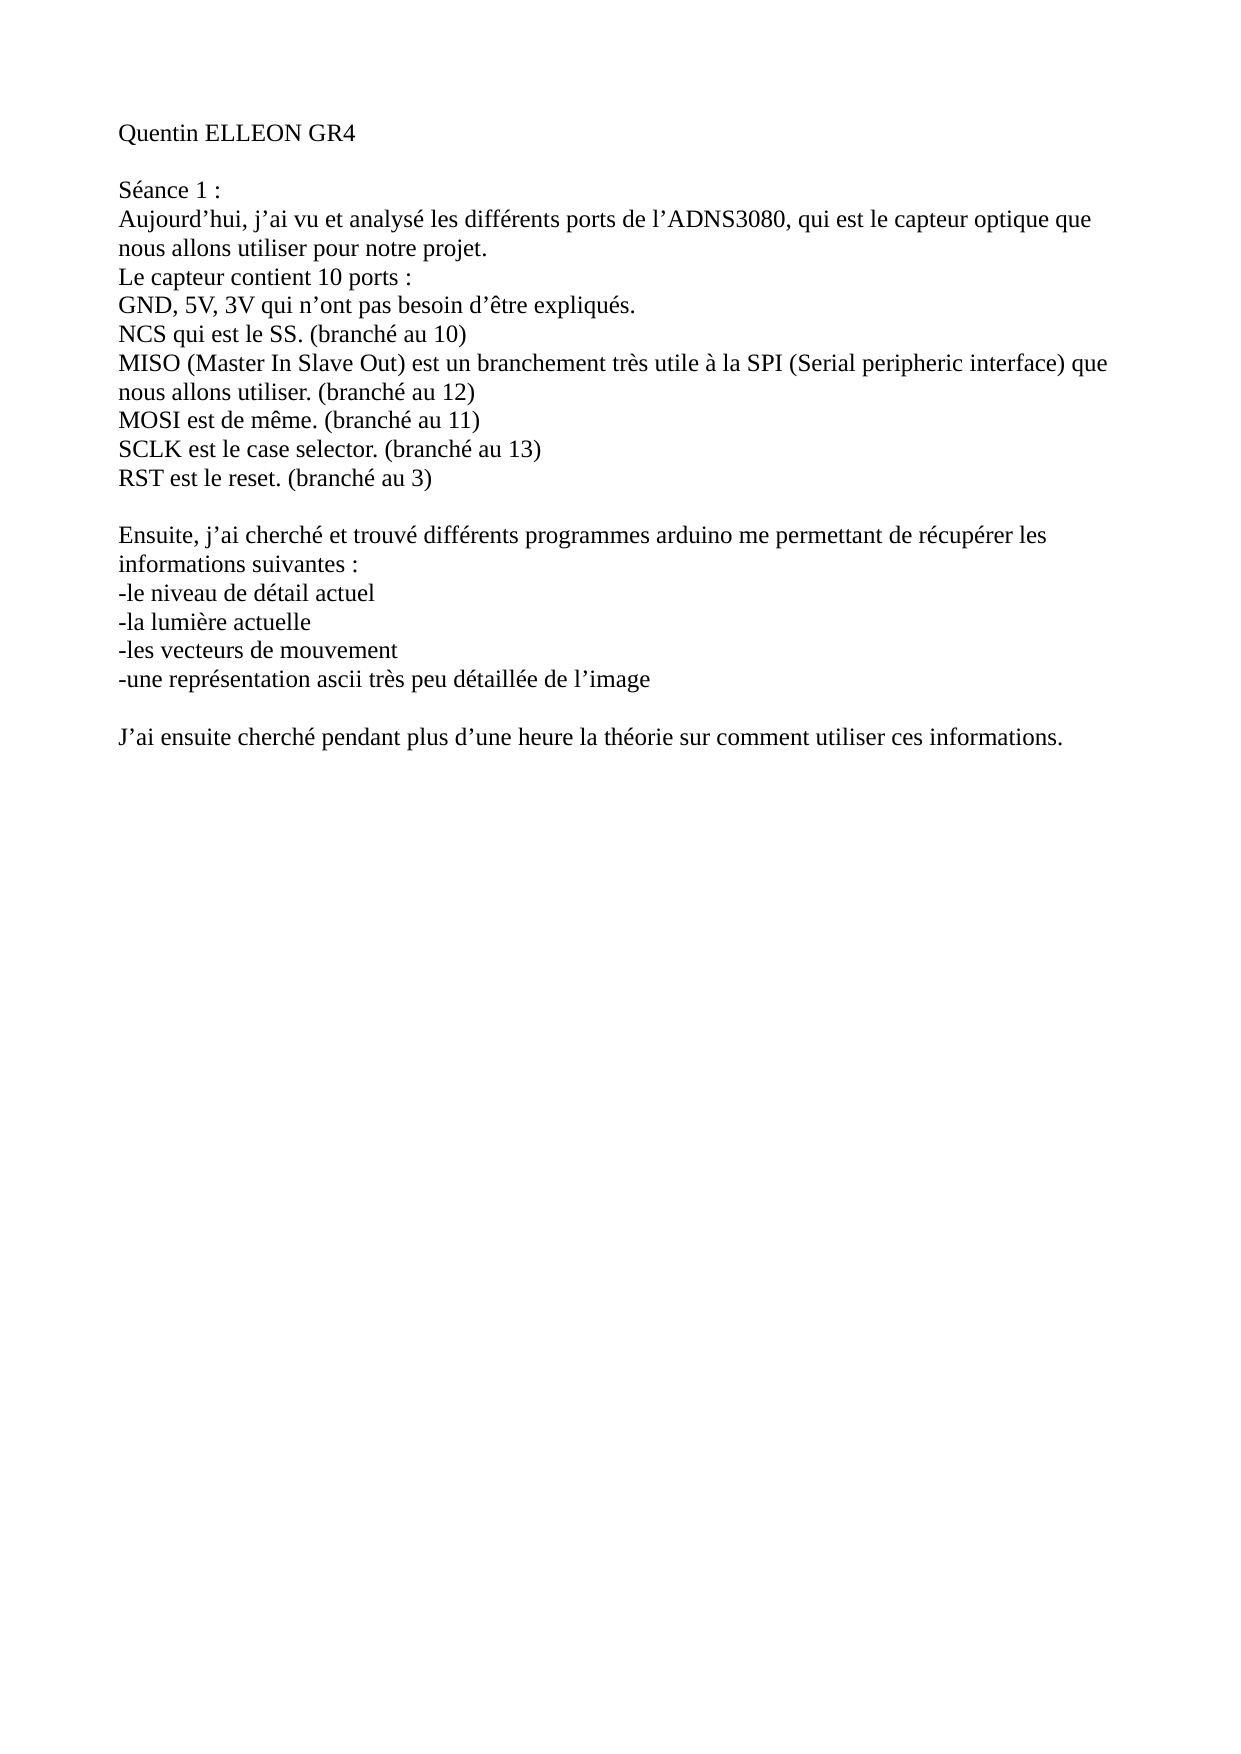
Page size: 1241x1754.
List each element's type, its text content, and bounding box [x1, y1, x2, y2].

text -la lumière actuelle [118, 607, 1122, 636]
text Aujourd’hui, j’ai vu et analysé les différents ports de l’ADNS3080, qui est le capteur optique que nous allons utiliser pour notre projet. [118, 204, 1122, 262]
text -le niveau de détail actuel [118, 578, 1122, 607]
text GND, 5V, 3V qui n’ont pas besoin d’être expliqués. [118, 291, 1122, 319]
text -une représentation ascii très peu détaillée de l’image [118, 664, 1122, 693]
text RST est le reset. (branché au 3) [118, 463, 1122, 492]
text NCS qui est le SS. (branché au 10) [118, 319, 1122, 348]
text Séance 1 : [118, 176, 1122, 204]
text Le capteur contient 10 ports : [118, 262, 1122, 291]
text J’ai ensuite cherché pendant plus d’une heure la théorie sur comment utiliser ces informations. [118, 722, 1122, 751]
text MOSI est de même. (branché au 11) [118, 406, 1122, 434]
text -les vecteurs de mouvement [118, 636, 1122, 664]
text Quentin ELLEON GR4 [118, 118, 1122, 147]
text SCLK est le case selector. (branché au 13) [118, 434, 1122, 463]
text MISO (Master In Slave Out) est un branchement très utile à la SPI (Serial peripheric interface) que nous allons utiliser. (branché au 12) [118, 348, 1122, 406]
text Ensuite, j’ai cherché et trouvé différents programmes arduino me permettant de récupérer les informations suivantes : [118, 521, 1122, 578]
